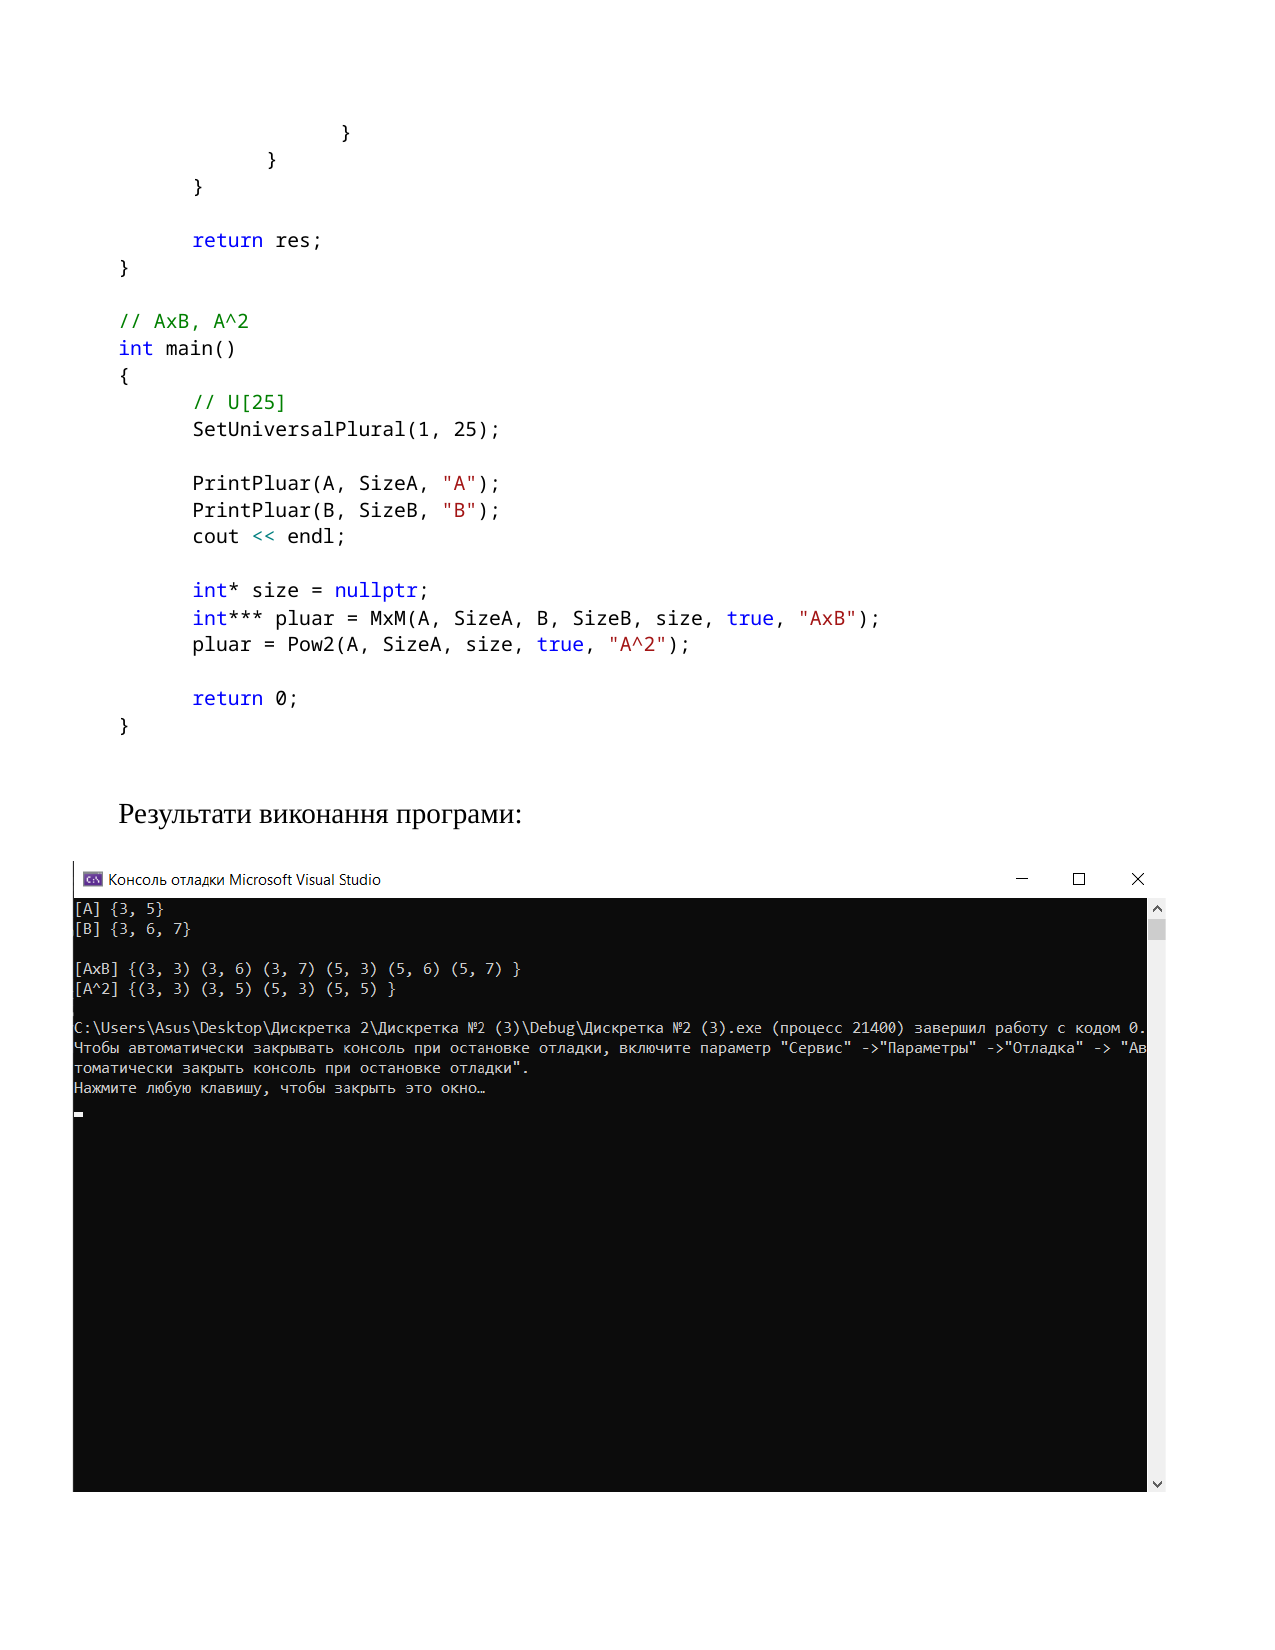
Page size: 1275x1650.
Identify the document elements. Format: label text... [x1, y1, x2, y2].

text PrintPluar(B, SizeB, "B"); [118, 496, 1157, 523]
text Результати виконання програми: [118, 796, 1157, 830]
text } [118, 712, 1157, 739]
text // U[25] [118, 388, 1157, 415]
text int* size = nullptr; [118, 577, 1157, 604]
text // AxB, A^2 [118, 307, 1157, 334]
text int main() [118, 334, 1157, 361]
text int*** pluar = MxM(A, SizeA, B, SizeB, size, true, "AxB"); [118, 604, 1157, 631]
text SetUniversalPlural(1, 25); [118, 415, 1157, 442]
text return res; [118, 226, 1157, 253]
text } [118, 145, 1157, 172]
text pluar = Pow2(A, SizeA, size, true, "A^2"); [118, 631, 1157, 658]
text } [118, 172, 1157, 199]
text } [118, 118, 1157, 145]
text cout << endl; [118, 523, 1157, 550]
text } [118, 253, 1157, 280]
picture [72, 861, 1166, 1492]
text return 0; [118, 685, 1157, 712]
text { [118, 361, 1157, 388]
text PrintPluar(A, SizeA, "A"); [118, 469, 1157, 496]
